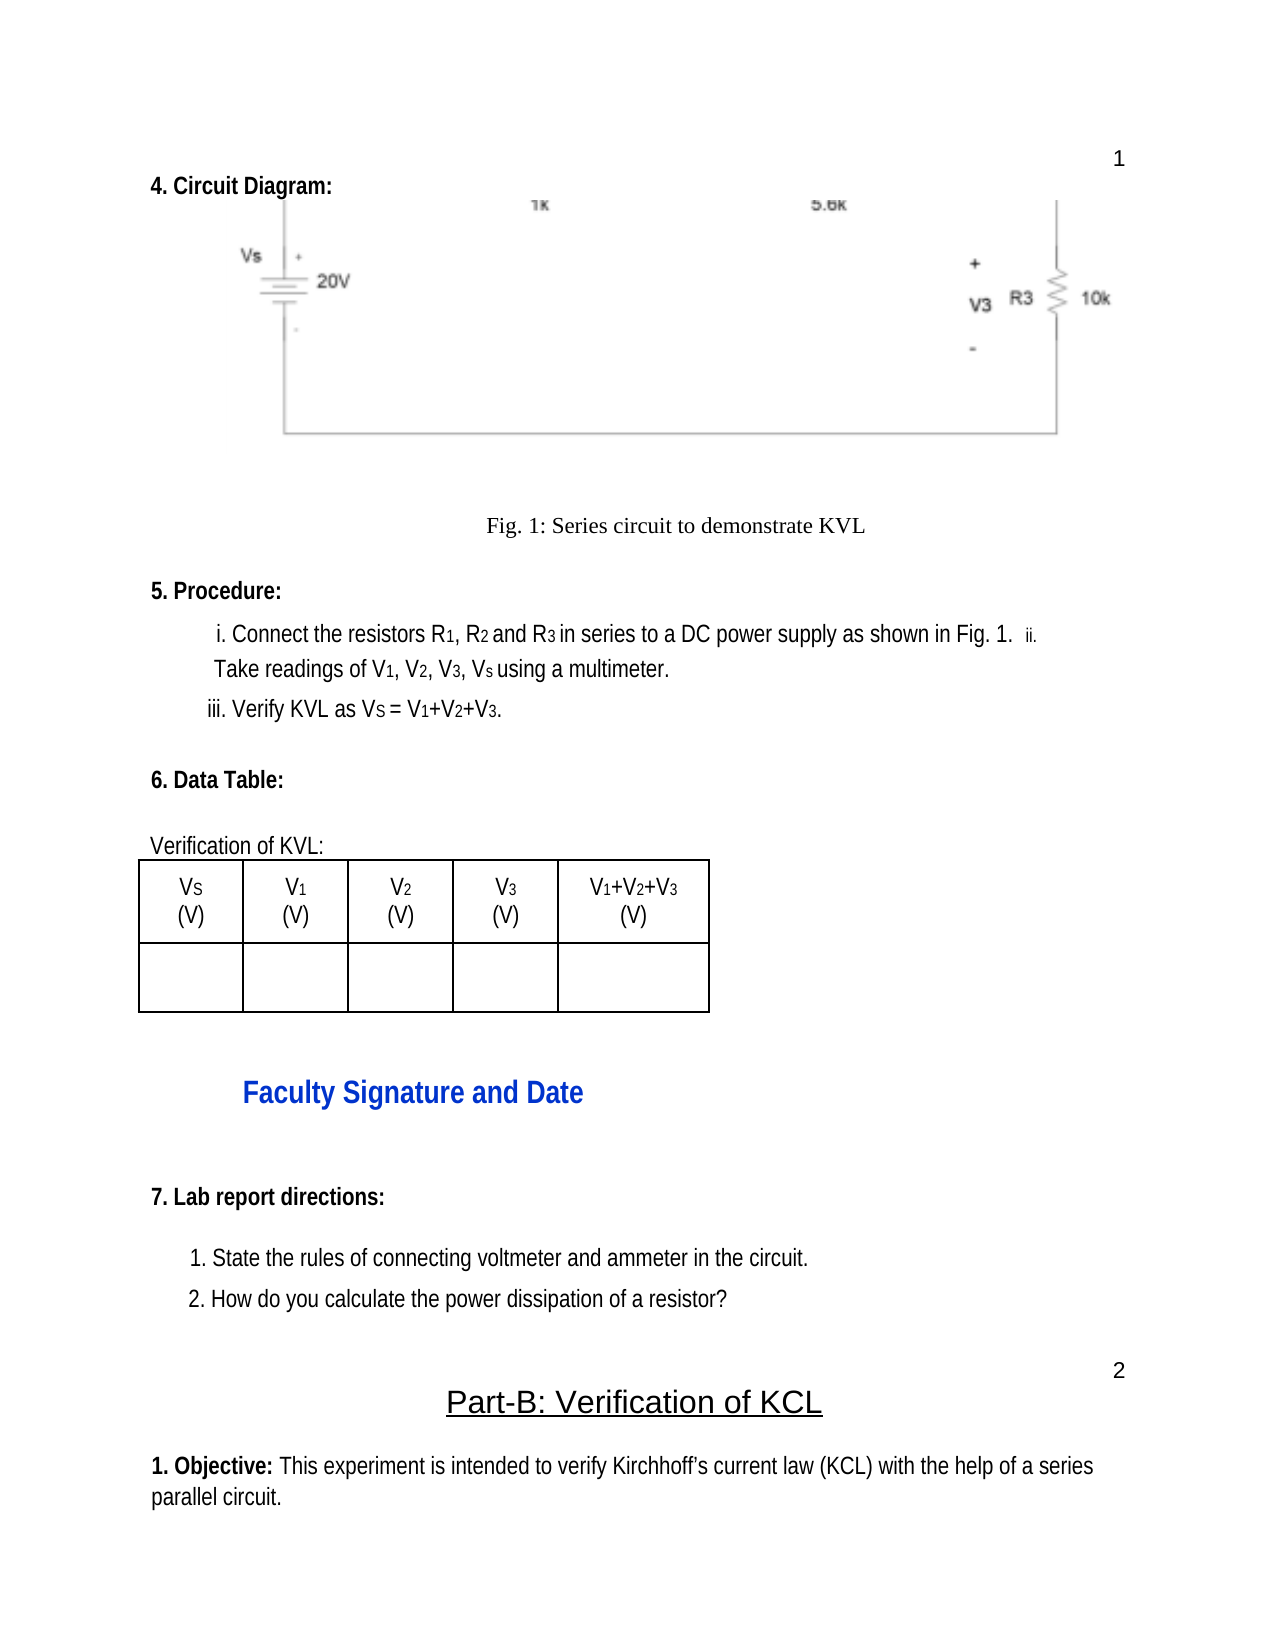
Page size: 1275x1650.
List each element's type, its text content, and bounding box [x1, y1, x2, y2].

table_header VS (V) [140, 861, 242, 942]
text 2 [134, 1357, 1125, 1383]
table_cell [140, 944, 242, 1011]
text iii. Verify KVL as VS = V1+V2+V3. [207, 694, 1221, 722]
picture [225, 200, 1127, 454]
text Faculty Signature and Date [237, 1073, 1221, 1110]
text 5. Procedure: [151, 576, 1221, 605]
table_cell [559, 944, 708, 1011]
text 2. How do you calculate the power dissipation of a resistor? [188, 1284, 1221, 1312]
table_cell [454, 944, 557, 1011]
table_header V3 (V) [454, 861, 557, 942]
text 1. Objective: This experiment is intended to verify Kirchhoff’s current law (KCL) with the help of a series parallel circuit. [151, 1451, 1125, 1510]
text 1 [134, 145, 1125, 171]
table_header V2 (V) [349, 861, 452, 942]
text 1. State the rules of connecting voltmeter and ammeter in the circuit. [189, 1243, 1221, 1272]
text 4. Circuit Diagram: [150, 171, 1221, 200]
table_cell [244, 944, 347, 1011]
text 7. Lab report directions: [151, 1182, 1221, 1211]
table_cell [349, 944, 452, 1011]
text Part-B: Verification of KCL [446, 1383, 1221, 1420]
table_header V1+V2+V3 (V) [559, 861, 708, 942]
text i. Connect the resistors R1, R2 and R3 in series to a DC power supply as shown in Fig. 1. ii. Take readings of V1, V2, V3, Vs using a multimeter. [214, 619, 1049, 682]
table_header V1 (V) [244, 861, 347, 942]
text Verification of KVL: [150, 831, 1221, 859]
text Fig. 1: Series circuit to demonstrate KVL [225, 454, 1127, 538]
text 6. Data Table: [151, 765, 1221, 794]
